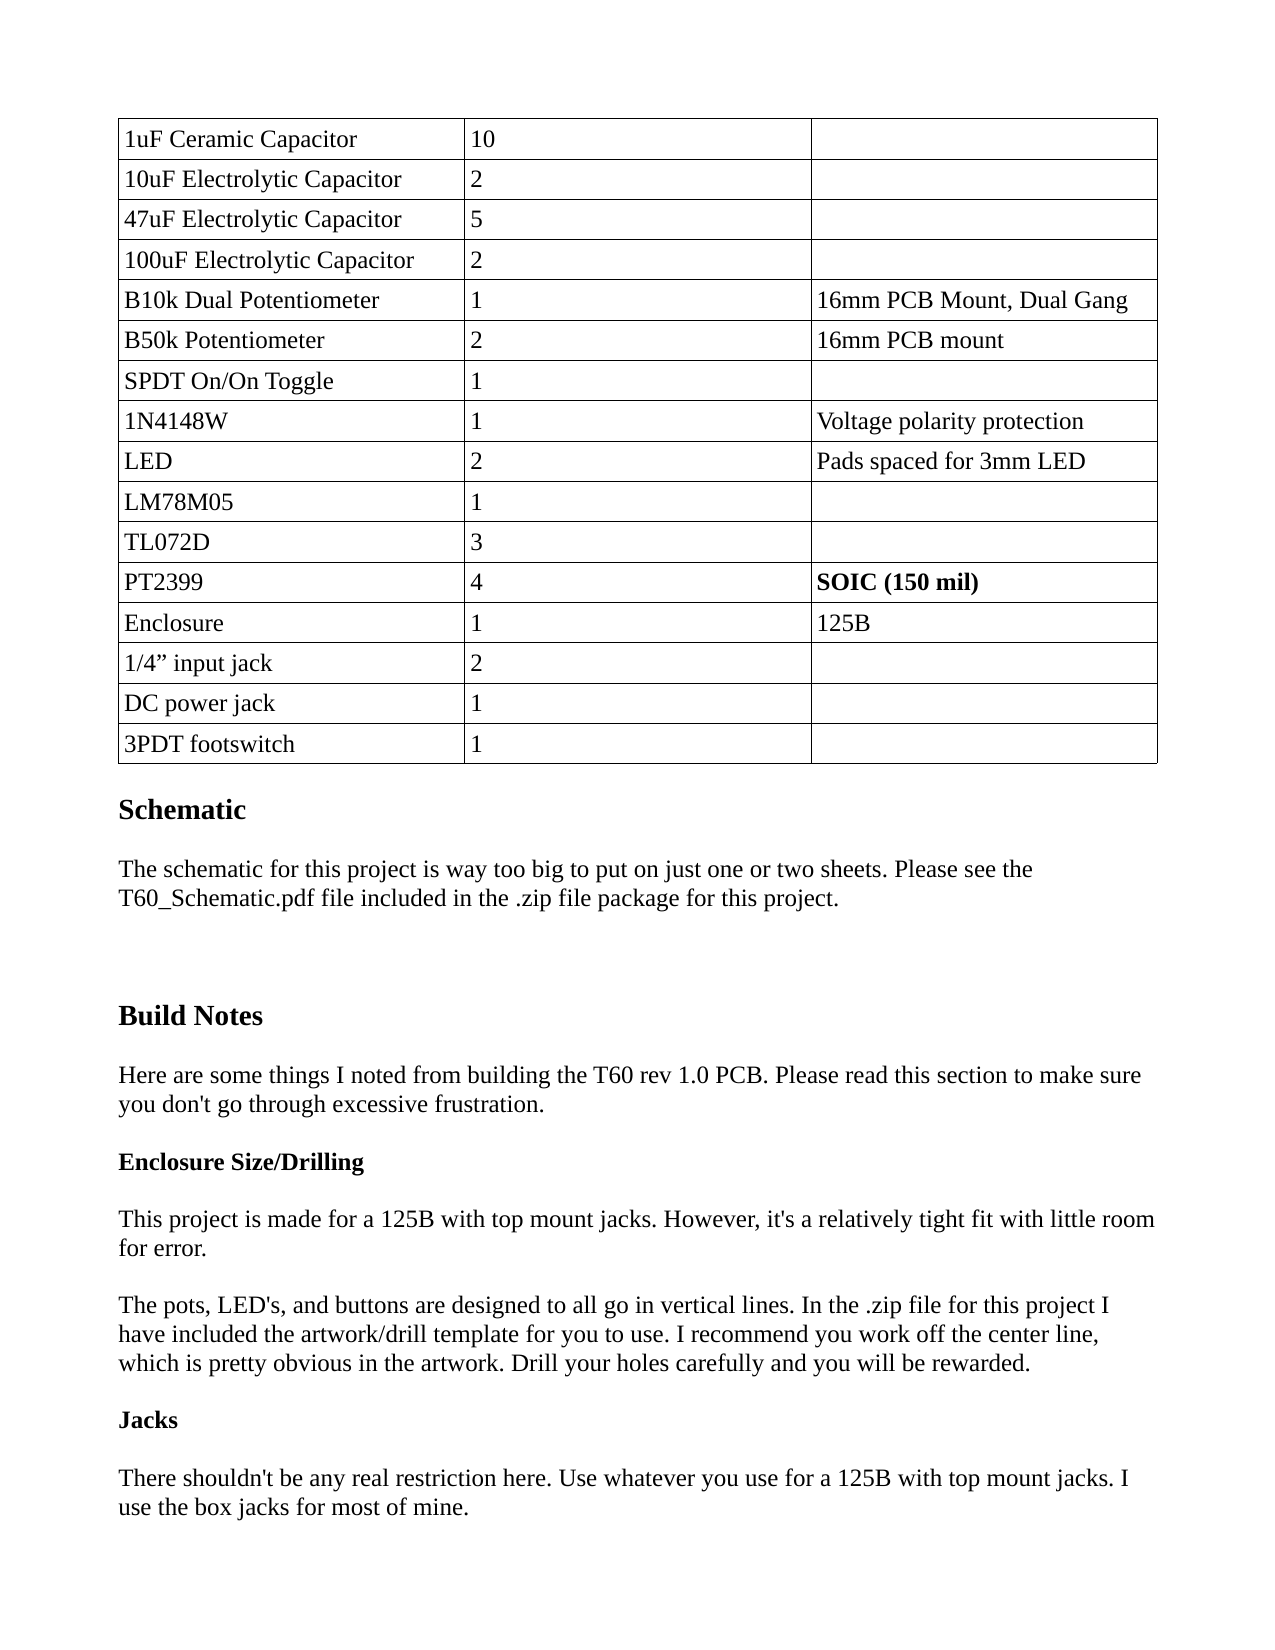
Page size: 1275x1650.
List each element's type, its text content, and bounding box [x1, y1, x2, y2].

table_cell 47uF Electrolytic Capacitor [119, 200, 464, 239]
text The pots, LED's, and buttons are designed to all go in vertical lines. In the .zip file for this project I have included the artwork/drill template for you to use. I recommend you work off the center line, which is pretty obvious in the artwork. Drill your holes carefully and you will be rewarded. [118, 1290, 1157, 1377]
table_cell 125B [812, 603, 1157, 642]
table_cell Voltage polarity protection [812, 401, 1157, 441]
table_cell 1uF Ceramic Capacitor [119, 119, 464, 158]
table_cell B10k Dual Potentiometer [119, 280, 464, 320]
text The schematic for this project is way too big to put on just one or two sheets. Please see the T60_Schematic.pdf file included in the .zip file package for this project. [118, 854, 1157, 912]
table_cell LM78M05 [119, 482, 464, 521]
table_cell 100uF Electrolytic Capacitor [119, 240, 464, 279]
table_cell 1 [465, 482, 811, 521]
table_cell [812, 643, 1157, 682]
table_cell 2 [465, 160, 811, 199]
text Jacks [118, 1405, 1157, 1434]
table_cell 16mm PCB Mount, Dual Gang [812, 280, 1157, 320]
text Build Notes [118, 998, 1157, 1032]
table_cell 10 [465, 119, 811, 158]
table_cell 5 [465, 200, 811, 239]
table_cell 2 [465, 442, 811, 481]
table_cell B50k Potentiometer [119, 321, 464, 360]
table_cell [812, 482, 1157, 521]
text Here are some things I noted from building the T60 rev 1.0 PCB. Please read this section to make sure you don't go through excessive frustration. [118, 1060, 1157, 1118]
table_cell 2 [465, 643, 811, 682]
table_cell DC power jack [119, 684, 464, 723]
table_cell 1N4148W [119, 401, 464, 441]
table_cell LED [119, 442, 464, 481]
table_cell 1 [465, 401, 811, 441]
table_cell 2 [465, 240, 811, 279]
table_cell PT2399 [119, 563, 464, 602]
table_cell 1 [465, 280, 811, 320]
table_cell 4 [465, 563, 811, 602]
table_cell [812, 361, 1157, 400]
table_cell TL072D [119, 522, 464, 562]
table_cell Enclosure [119, 603, 464, 642]
table_cell 16mm PCB mount [812, 321, 1157, 360]
table_cell 1 [465, 684, 811, 723]
table_cell [812, 240, 1157, 279]
table_cell 1 [465, 361, 811, 400]
table_cell [812, 684, 1157, 723]
table_cell 1 [465, 724, 811, 763]
table_cell 3 [465, 522, 811, 562]
text There shouldn't be any real restriction here. Use whatever you use for a 125B with top mount jacks. I use the box jacks for most of mine. [118, 1463, 1157, 1520]
table_cell 2 [465, 321, 811, 360]
text This project is made for a 125B with top mount jacks. However, it's a relatively tight fit with little room for error. [118, 1204, 1157, 1262]
table_cell [812, 160, 1157, 199]
table_cell [812, 522, 1157, 562]
text Enclosure Size/Drilling [118, 1147, 1157, 1175]
table_cell 1 [465, 603, 811, 642]
table_cell 3PDT footswitch [119, 724, 464, 763]
table_cell SOIC (150 mil) [812, 563, 1157, 602]
table_cell [812, 119, 1157, 158]
table_cell 1/4” input jack [119, 643, 464, 682]
table_cell [812, 724, 1157, 763]
table_cell [812, 200, 1157, 239]
text Schematic [118, 792, 1157, 826]
table_cell Pads spaced for 3mm LED [812, 442, 1157, 481]
table_cell 10uF Electrolytic Capacitor [119, 160, 464, 199]
table_cell SPDT On/On Toggle [119, 361, 464, 400]
